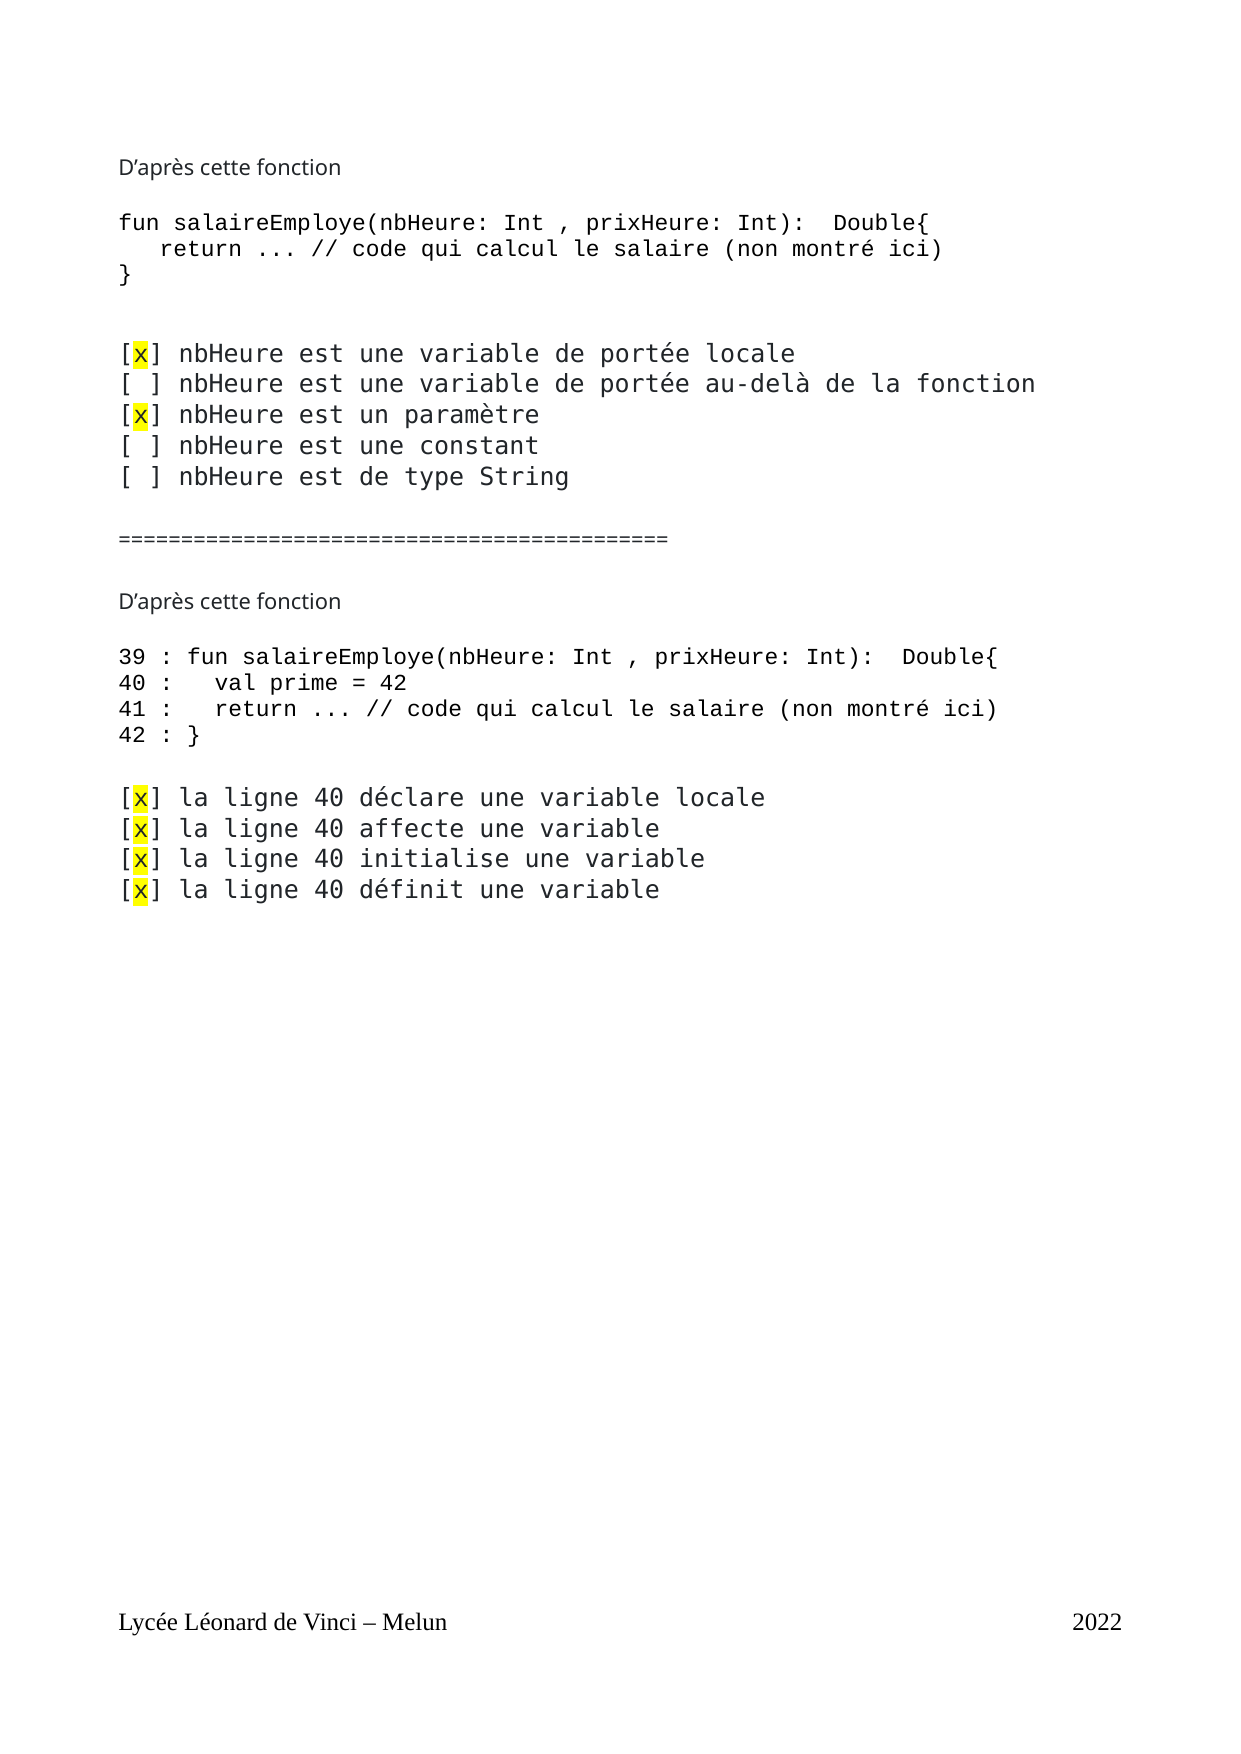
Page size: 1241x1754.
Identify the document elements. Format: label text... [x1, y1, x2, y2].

text 39 : fun salaireEmploye(nbHeure: Int , prixHeure: Int): Double{ [118, 645, 1122, 671]
text [ ] nbHeure est une constant [118, 435, 1122, 460]
text D’après cette fonction [118, 155, 1122, 180]
text 42 : } [118, 723, 1122, 749]
text [ ] nbHeure est de type String [118, 466, 1122, 491]
text 40 : val prime = 42 [118, 671, 1122, 697]
text [x] nbHeure est un paramètre [118, 404, 1122, 429]
text fun salaireEmploye(nbHeure: Int , prixHeure: Int): Double{ [118, 211, 1122, 237]
text D’après cette fonction [118, 589, 1122, 614]
text [ ] nbHeure est une variable de portée au-delà de la fonction [118, 373, 1122, 398]
text } [118, 263, 1122, 289]
text [x] la ligne 40 initialise une variable [118, 848, 1122, 873]
text 41 : return ... // code qui calcul le salaire (non montré ici) [118, 697, 1122, 723]
text [x] nbHeure est une variable de portée locale [118, 342, 1122, 367]
text [x] la ligne 40 affecte une variable [118, 817, 1122, 842]
text [x] la ligne 40 définit une variable [118, 879, 1122, 904]
text ============================================ [118, 528, 1122, 553]
text return ... // code qui calcul le salaire (non montré ici) [118, 237, 1122, 263]
text [x] la ligne 40 déclare une variable locale [118, 786, 1122, 811]
